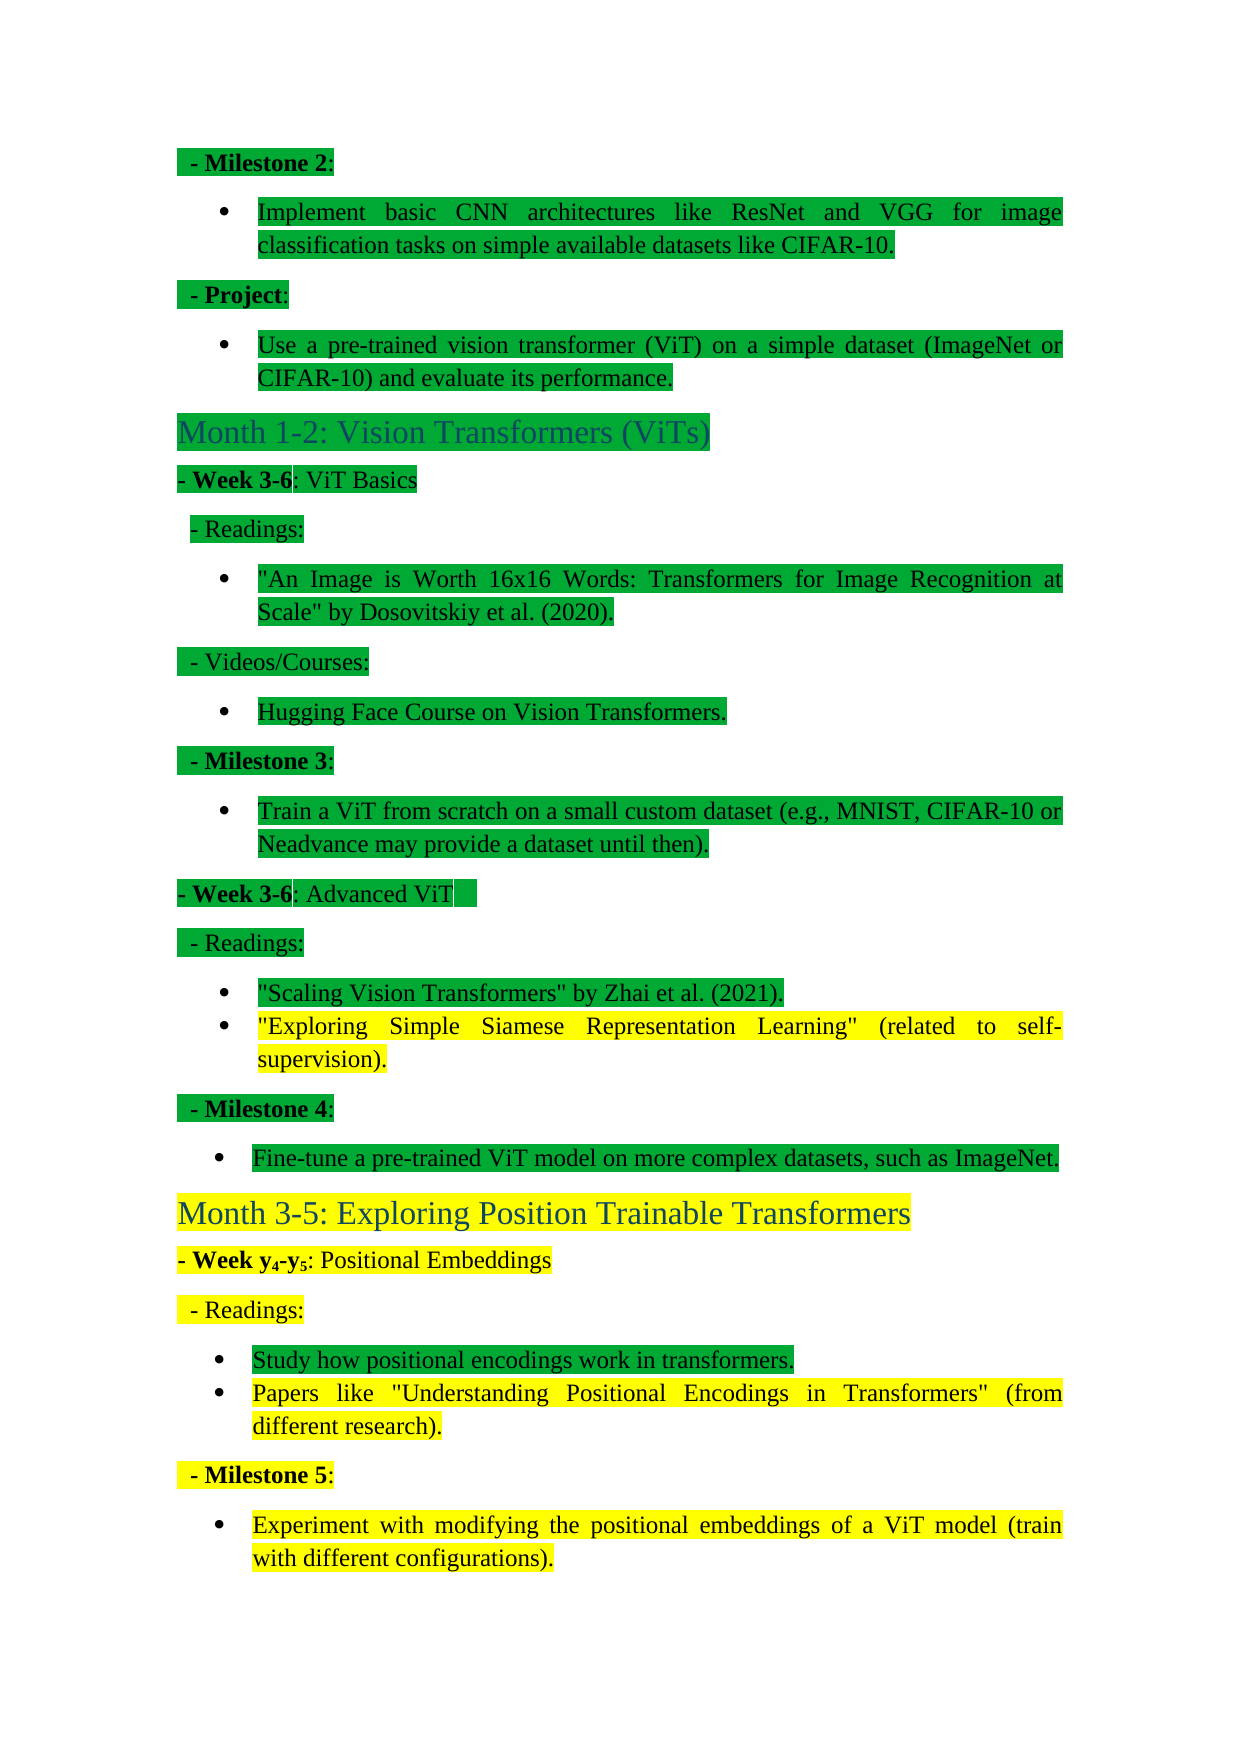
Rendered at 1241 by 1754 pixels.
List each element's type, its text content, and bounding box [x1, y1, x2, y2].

text - Milestone 3: [177, 746, 1063, 775]
text - Milestone 4: [177, 1094, 1063, 1122]
text - Project: [177, 280, 1063, 309]
list "Scaling Vision Transformers" by Zhai et al. (2021). [220, 978, 1063, 1007]
list Fine-tune a pre-trained ViT model on more complex datasets, such as ImageNet. [215, 1143, 1063, 1172]
text - Week y4-y5: Positional Embeddings [177, 1246, 1063, 1274]
list Papers like "Understanding Positional Encodings in Transformers" (from different research). [215, 1378, 1063, 1440]
list "An Image is Worth 16x16 Words: Transformers for Image Recognition at Scale" by Dosovitskiy et al. (2020). [220, 564, 1063, 626]
list Study how positional encodings work in transformers. [215, 1345, 1063, 1374]
text - Week 3-6: Advanced ViT [177, 879, 1063, 907]
subtitle Month 3-5: Exploring Position Trainable Transformers [177, 1193, 1063, 1231]
list Use a pre-trained vision transformer (ViT) on a simple dataset (ImageNet or CIFAR-10) and evaluate its performance. [220, 330, 1063, 391]
list Train a ViT from scratch on a small custom dataset (e.g., MNIST, CIFAR-10 or Neadvance may provide a dataset until then). [220, 796, 1063, 858]
text - Week 3-6: ViT Basics [177, 465, 1063, 493]
subtitle Month 1-2: Vision Transformers (ViTs) [177, 412, 1063, 451]
text - Videos/Courses: [177, 647, 1063, 676]
text - Readings: [177, 1295, 1063, 1324]
list "Exploring Simple Siamese Representation Learning" (related to self-supervision). [220, 1011, 1063, 1073]
text - Milestone 5: [177, 1461, 1063, 1489]
text - Readings: [177, 928, 1063, 957]
list Implement basic CNN architectures like ResNet and VGG for image classification tasks on simple available datasets like CIFAR-10. [220, 197, 1063, 259]
list Hugging Face Course on Vision Transformers. [220, 697, 1063, 725]
list Experiment with modifying the positional embeddings of a ViT model (train with different configurations). [215, 1510, 1063, 1572]
text - Readings: [177, 514, 1063, 543]
text - Milestone 2: [177, 148, 1063, 176]
